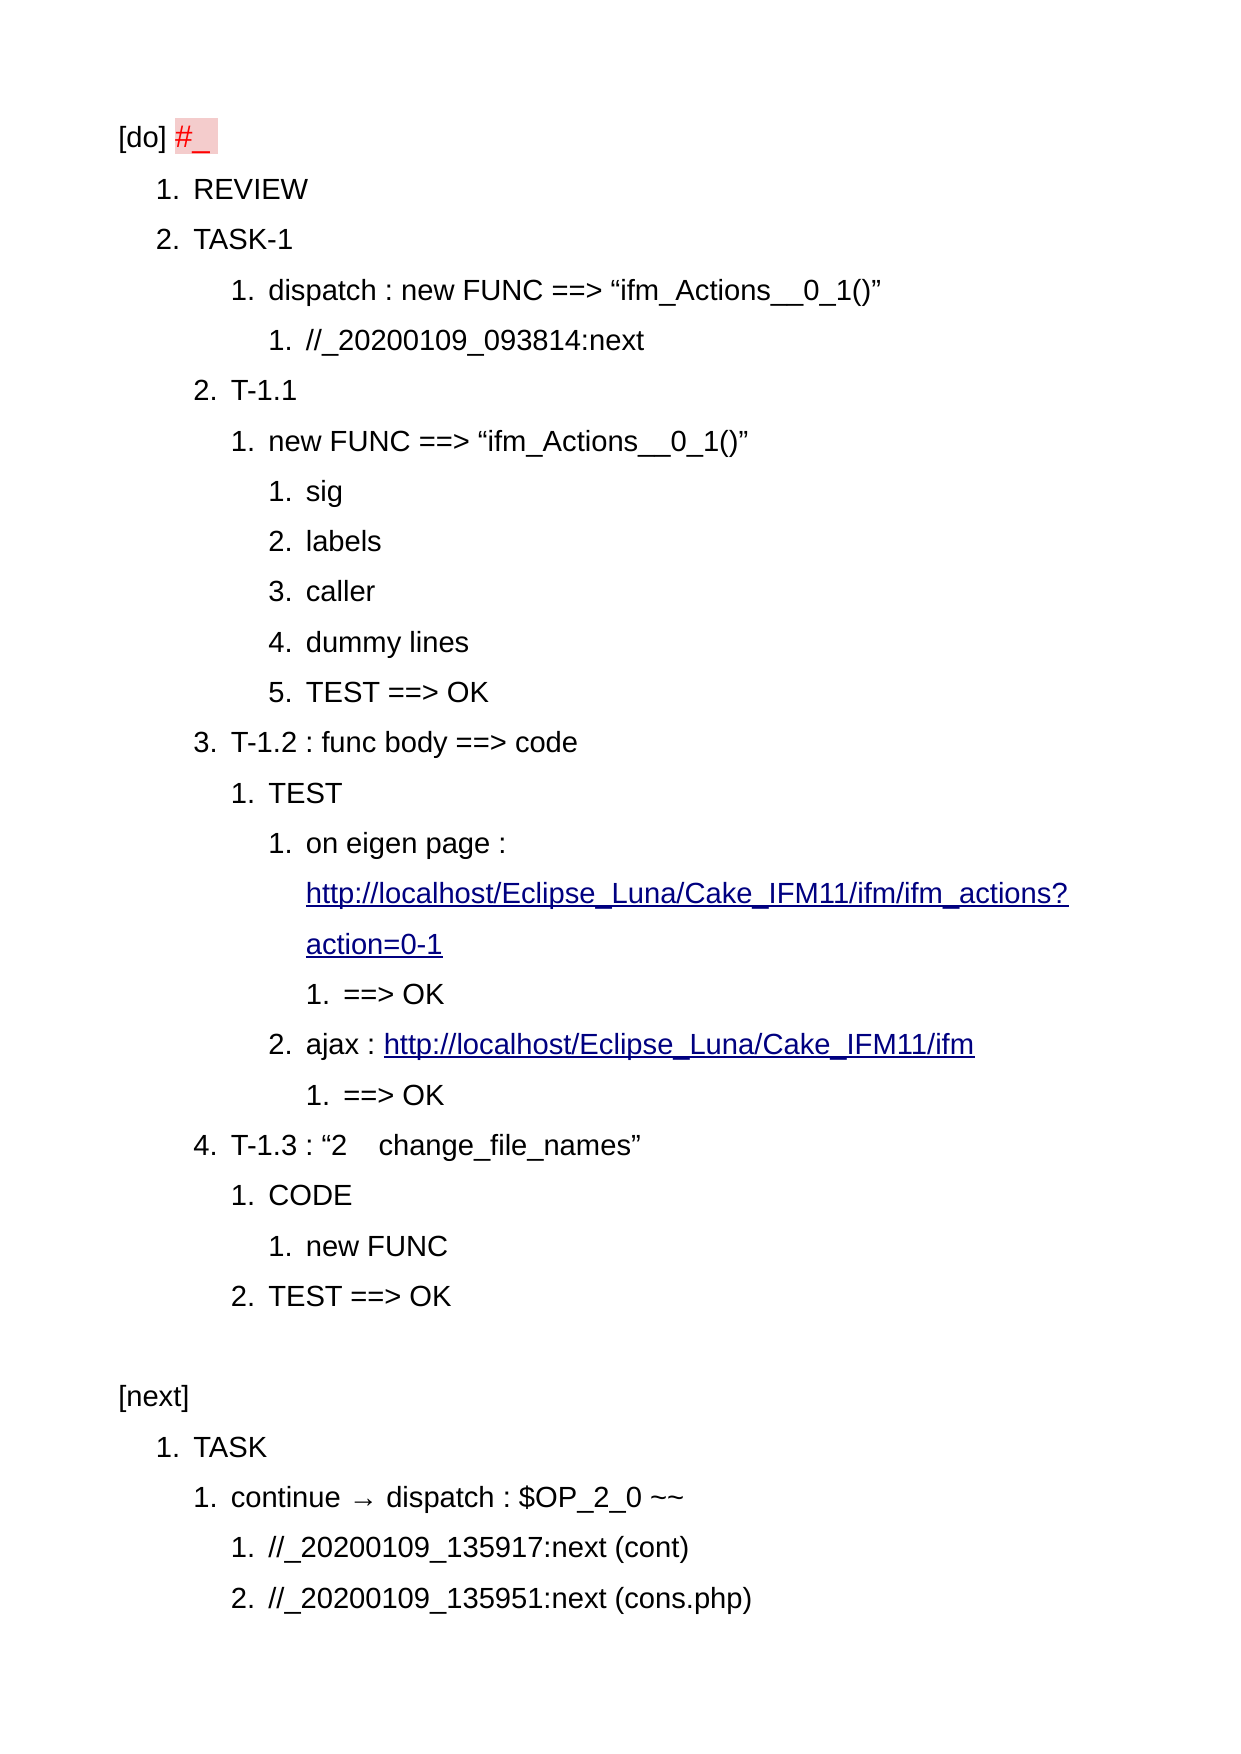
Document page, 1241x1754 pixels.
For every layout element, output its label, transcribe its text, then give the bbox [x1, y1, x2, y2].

list TEST ==> OK [268, 675, 1122, 709]
list dummy lines [268, 625, 1122, 658]
list //_20200109_135917:next (cont) [231, 1530, 1122, 1564]
list TASK-1 [156, 222, 1122, 256]
list //_20200109_135951:next (cons.php) [231, 1581, 1122, 1614]
list continue → dispatch : $OP_2_0 ~~ [193, 1480, 1122, 1514]
text [do] #_ [118, 118, 1122, 154]
list CODE [231, 1178, 1122, 1212]
list ajax : http://localhost/Eclipse_Luna/Cake_IFM11/ifm [268, 1027, 1122, 1061]
list ==> OK [306, 1078, 1122, 1111]
list caller [268, 574, 1122, 608]
list TEST ==> OK [231, 1279, 1122, 1312]
list on eigen page : http://localhost/Eclipse_Luna/Cake_IFM11/ifm/ifm_actions?action=0-1 [268, 826, 1122, 960]
list T-1.1 [193, 373, 1122, 407]
list ==> OK [306, 977, 1122, 1011]
list REVIEW [156, 172, 1122, 206]
text [next] [118, 1379, 1122, 1413]
list sig [268, 474, 1122, 507]
list labels [268, 524, 1122, 558]
list //_20200109_093814:next [268, 323, 1122, 356]
list T-1.2 : func body ==> code [193, 725, 1122, 759]
list T-1.3 : “2 change_file_names” [193, 1128, 1122, 1161]
list dispatch : new FUNC ==> “ifm_Actions__0_1()” [231, 273, 1122, 306]
list TEST [231, 776, 1122, 809]
list new FUNC [268, 1228, 1122, 1262]
list TASK [156, 1430, 1122, 1463]
list new FUNC ==> “ifm_Actions__0_1()” [231, 423, 1122, 457]
